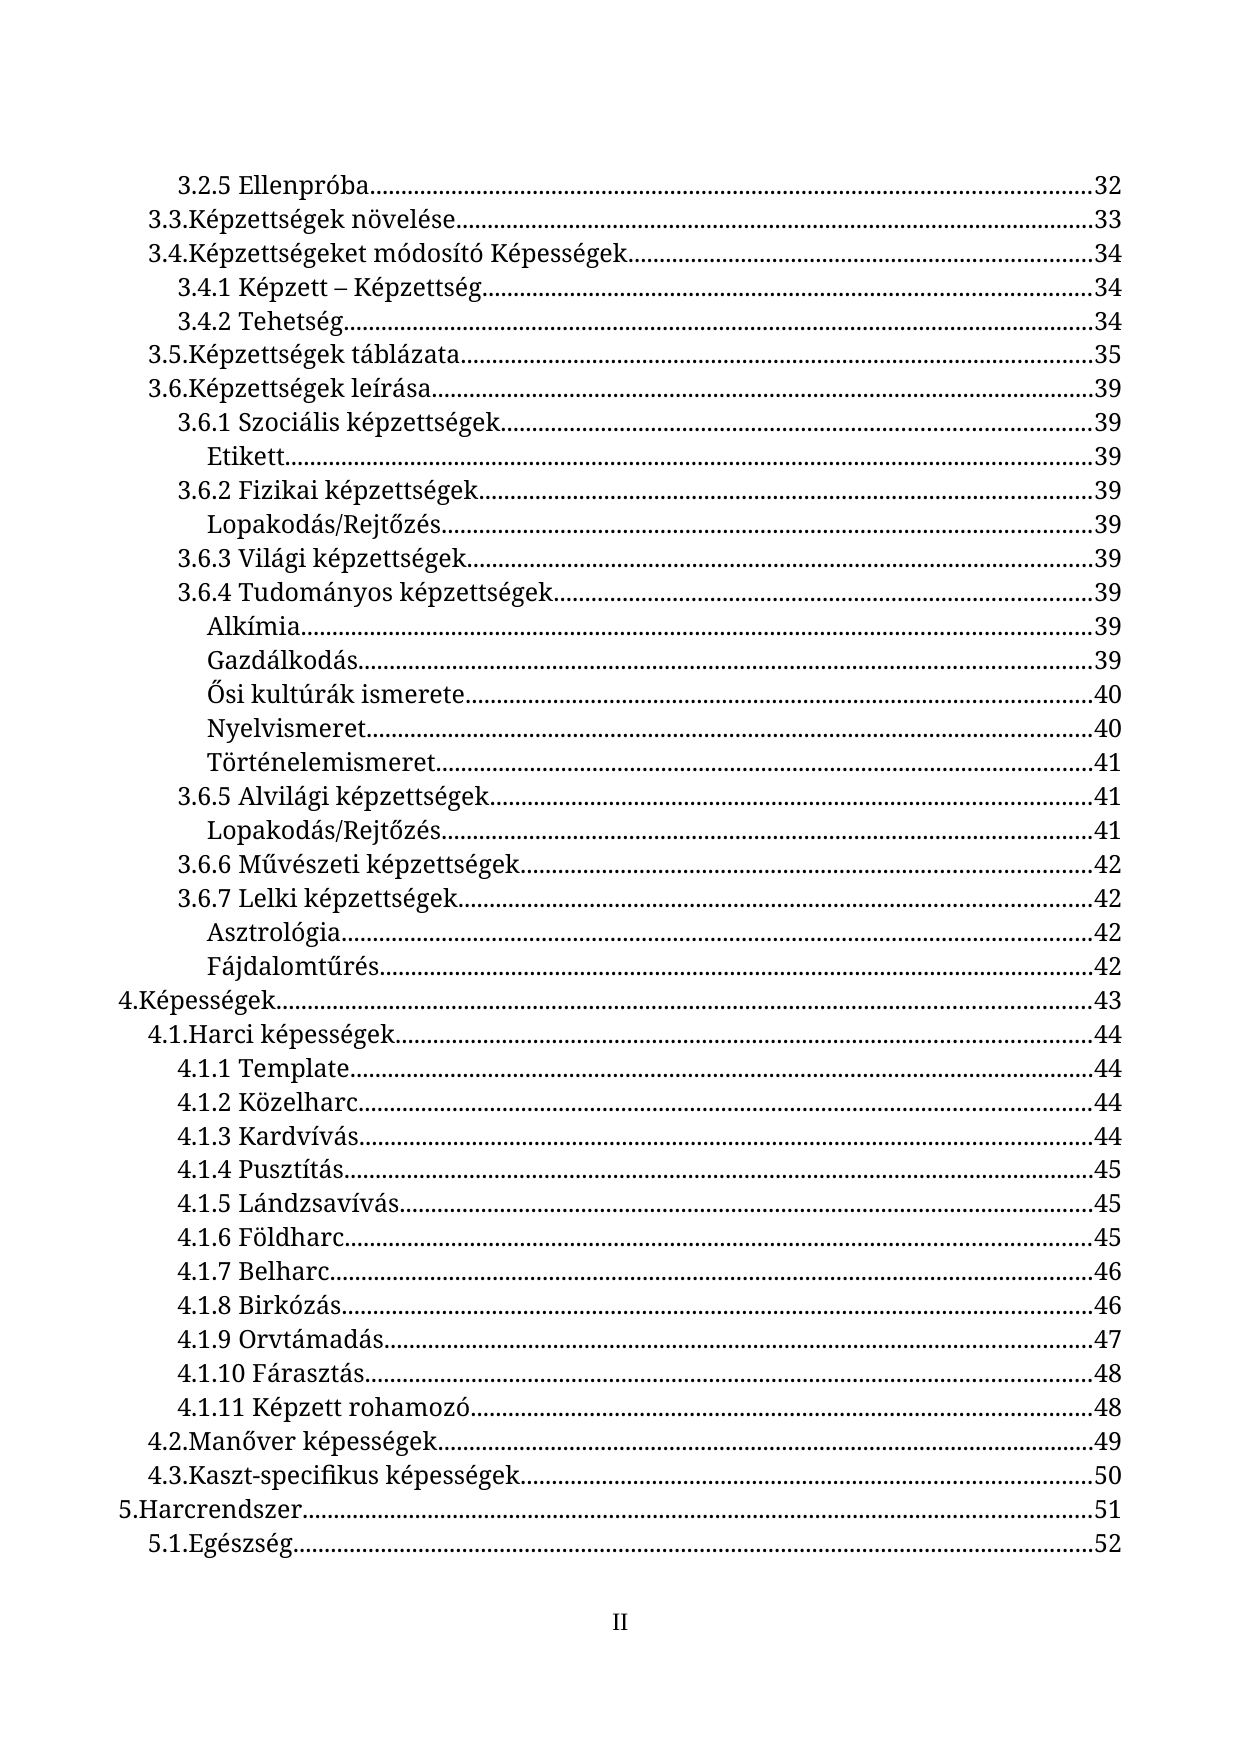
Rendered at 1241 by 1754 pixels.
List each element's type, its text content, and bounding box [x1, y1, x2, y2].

text Lopakodás/Rejtőzés 39 [207, 507, 1122, 541]
text 3.6.7 Lelki képzettségek 42 [177, 881, 1122, 914]
text Alkímia 39 [207, 609, 1122, 643]
text Történelemismeret 41 [207, 745, 1122, 779]
text 4.1.2 Közelharc 44 [177, 1084, 1122, 1118]
text 4.1.10 Fárasztás 48 [177, 1356, 1122, 1390]
text 3.2.5 Ellenpróba 32 [177, 167, 1122, 201]
text 4.1.8 Birkózás 46 [177, 1288, 1122, 1322]
text 4.2.Manőver képességek 49 [148, 1424, 1122, 1458]
text 3.6.3 Világi képzettségek 39 [177, 541, 1122, 575]
text 3.4.1 Képzett – Képzettség 34 [177, 269, 1122, 303]
text Fájdalomtűrés 42 [207, 948, 1122, 982]
text Ősi kultúrák ismerete 40 [207, 677, 1122, 711]
text 3.3.Képzettségek növelése 33 [148, 201, 1122, 235]
text 4.1.1 Template 44 [177, 1050, 1122, 1084]
text 4.1.Harci képességek 44 [148, 1016, 1122, 1050]
text 4.1.3 Kardvívás 44 [177, 1118, 1122, 1152]
text 4.1.5 Lándzsavívás 45 [177, 1186, 1122, 1220]
text 4.3.Kaszt-specifikus képességek 50 [148, 1458, 1122, 1492]
text 4.1.4 Pusztítás 45 [177, 1152, 1122, 1186]
text 5.Harcrendszer 51 [118, 1492, 1122, 1526]
text 4.Képességek 43 [118, 982, 1122, 1016]
text 3.4.2 Tehetség 34 [177, 303, 1122, 337]
text 3.6.2 Fizikai képzettségek 39 [177, 473, 1122, 507]
text 3.6.4 Tudományos képzettségek 39 [177, 575, 1122, 609]
text Asztrológia 42 [207, 914, 1122, 948]
text 3.6.Képzettségek leírása 39 [148, 371, 1122, 405]
text 4.1.11 Képzett rohamozó 48 [177, 1390, 1122, 1424]
text 3.6.1 Szociális képzettségek 39 [177, 405, 1122, 439]
text 5.1.Egészség 52 [148, 1526, 1122, 1560]
text Nyelvismeret 40 [207, 711, 1122, 745]
text 3.4.Képzettségeket módosító Képességek 34 [148, 235, 1122, 269]
text Lopakodás/Rejtőzés 41 [207, 813, 1122, 847]
text 4.1.9 Orvtámadás 47 [177, 1322, 1122, 1356]
text Etikett 39 [207, 439, 1122, 473]
text 3.6.5 Alvilági képzettségek 41 [177, 779, 1122, 813]
text 4.1.7 Belharc 46 [177, 1254, 1122, 1288]
text 4.1.6 Földharc 45 [177, 1220, 1122, 1254]
text 3.6.6 Művészeti képzettségek 42 [177, 847, 1122, 881]
text 3.5.Képzettségek táblázata 35 [148, 337, 1122, 371]
text Gazdálkodás 39 [207, 643, 1122, 677]
